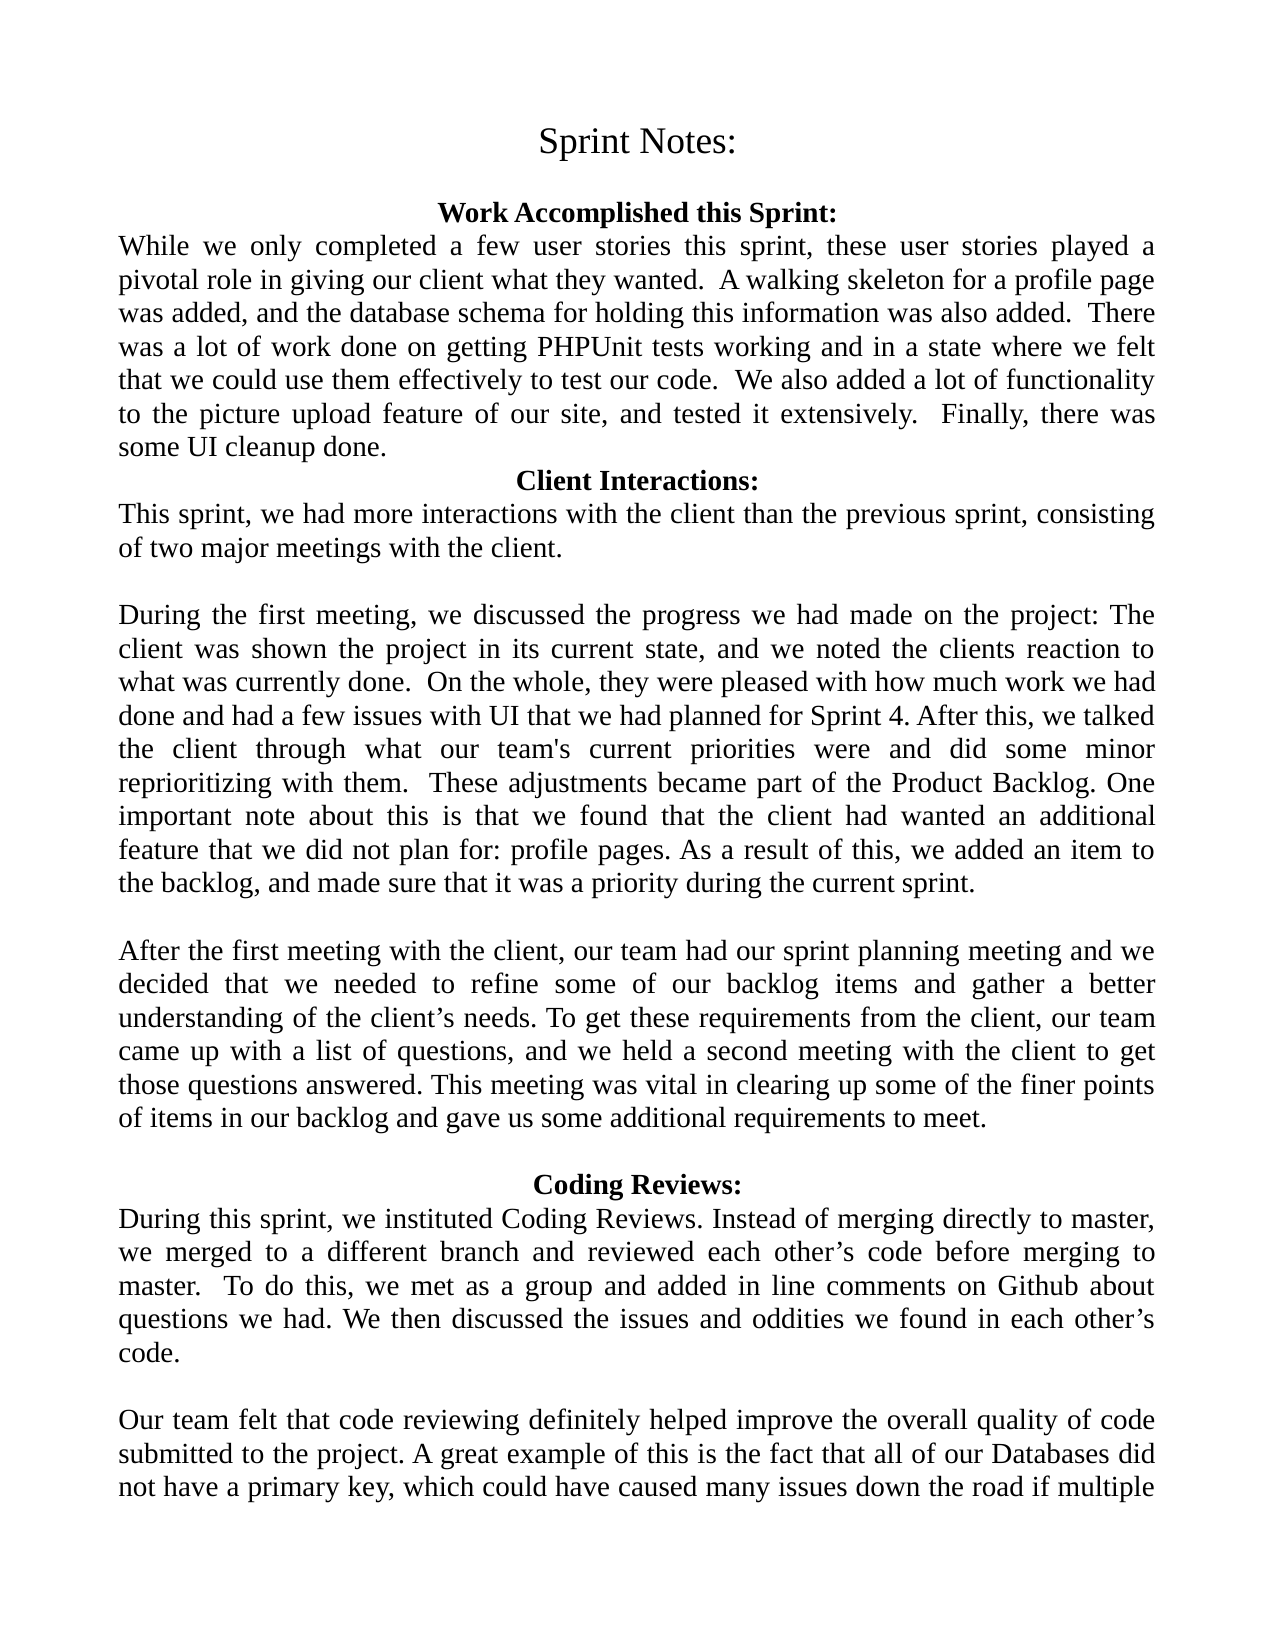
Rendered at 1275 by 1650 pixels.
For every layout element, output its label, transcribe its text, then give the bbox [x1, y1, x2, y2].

text Coding Reviews: [118, 1167, 1157, 1201]
text During the first meeting, we discussed the progress we had made on the project: The client was shown the project in its current state, and we noted the clients reaction to what was currently done. On the whole, they were pleased with how much work we had done and had a few issues with UI that we had planned for Sprint 4. After this, we talked the client through what our team's current priorities were and did some minor reprioritizing with them. These adjustments became part of the Product Backlog. One important note about this is that we found that the client had wanted an additional feature that we did not plan for: profile pages. As a result of this, we added an item to the backlog, and made sure that it was a priority during the current sprint. [118, 597, 1157, 899]
text This sprint, we had more interactions with the client than the previous sprint, consisting of two major meetings with the client. [118, 497, 1157, 564]
text Sprint Notes: [118, 118, 1157, 161]
text Our team felt that code reviewing definitely helped improve the overall quality of code submitted to the project. A great example of this is the fact that all of our Databases did not have a primary key, which could have caused many issues down the road if multiple [118, 1402, 1157, 1503]
text Work Accomplished this Sprint: [118, 195, 1157, 228]
text After the first meeting with the client, our team had our sprint planning meeting and we decided that we needed to refine some of our backlog items and gather a better understanding of the client’s needs. To get these requirements from the client, our team came up with a list of questions, and we held a second meeting with the client to get those questions answered. This meeting was vital in clearing up some of the finer points of items in our backlog and gave us some additional requirements to meet. [118, 933, 1157, 1134]
text During this sprint, we instituted Coding Reviews. Instead of merging directly to master, we merged to a different branch and reviewed each other’s code before merging to master. To do this, we met as a group and added in line comments on Github about questions we had. We then discussed the issues and oddities we found in each other’s code. [118, 1201, 1157, 1369]
text While we only completed a few user stories this sprint, these user stories played a pivotal role in giving our client what they wanted. A walking skeleton for a profile page was added, and the database schema for holding this information was also added. There was a lot of work done on getting PHPUnit tests working and in a state where we felt that we could use them effectively to test our code. We also added a lot of functionality to the picture upload feature of our site, and tested it extensively. Finally, there was some UI cleanup done. [118, 228, 1157, 463]
text Client Interactions: [118, 463, 1157, 497]
